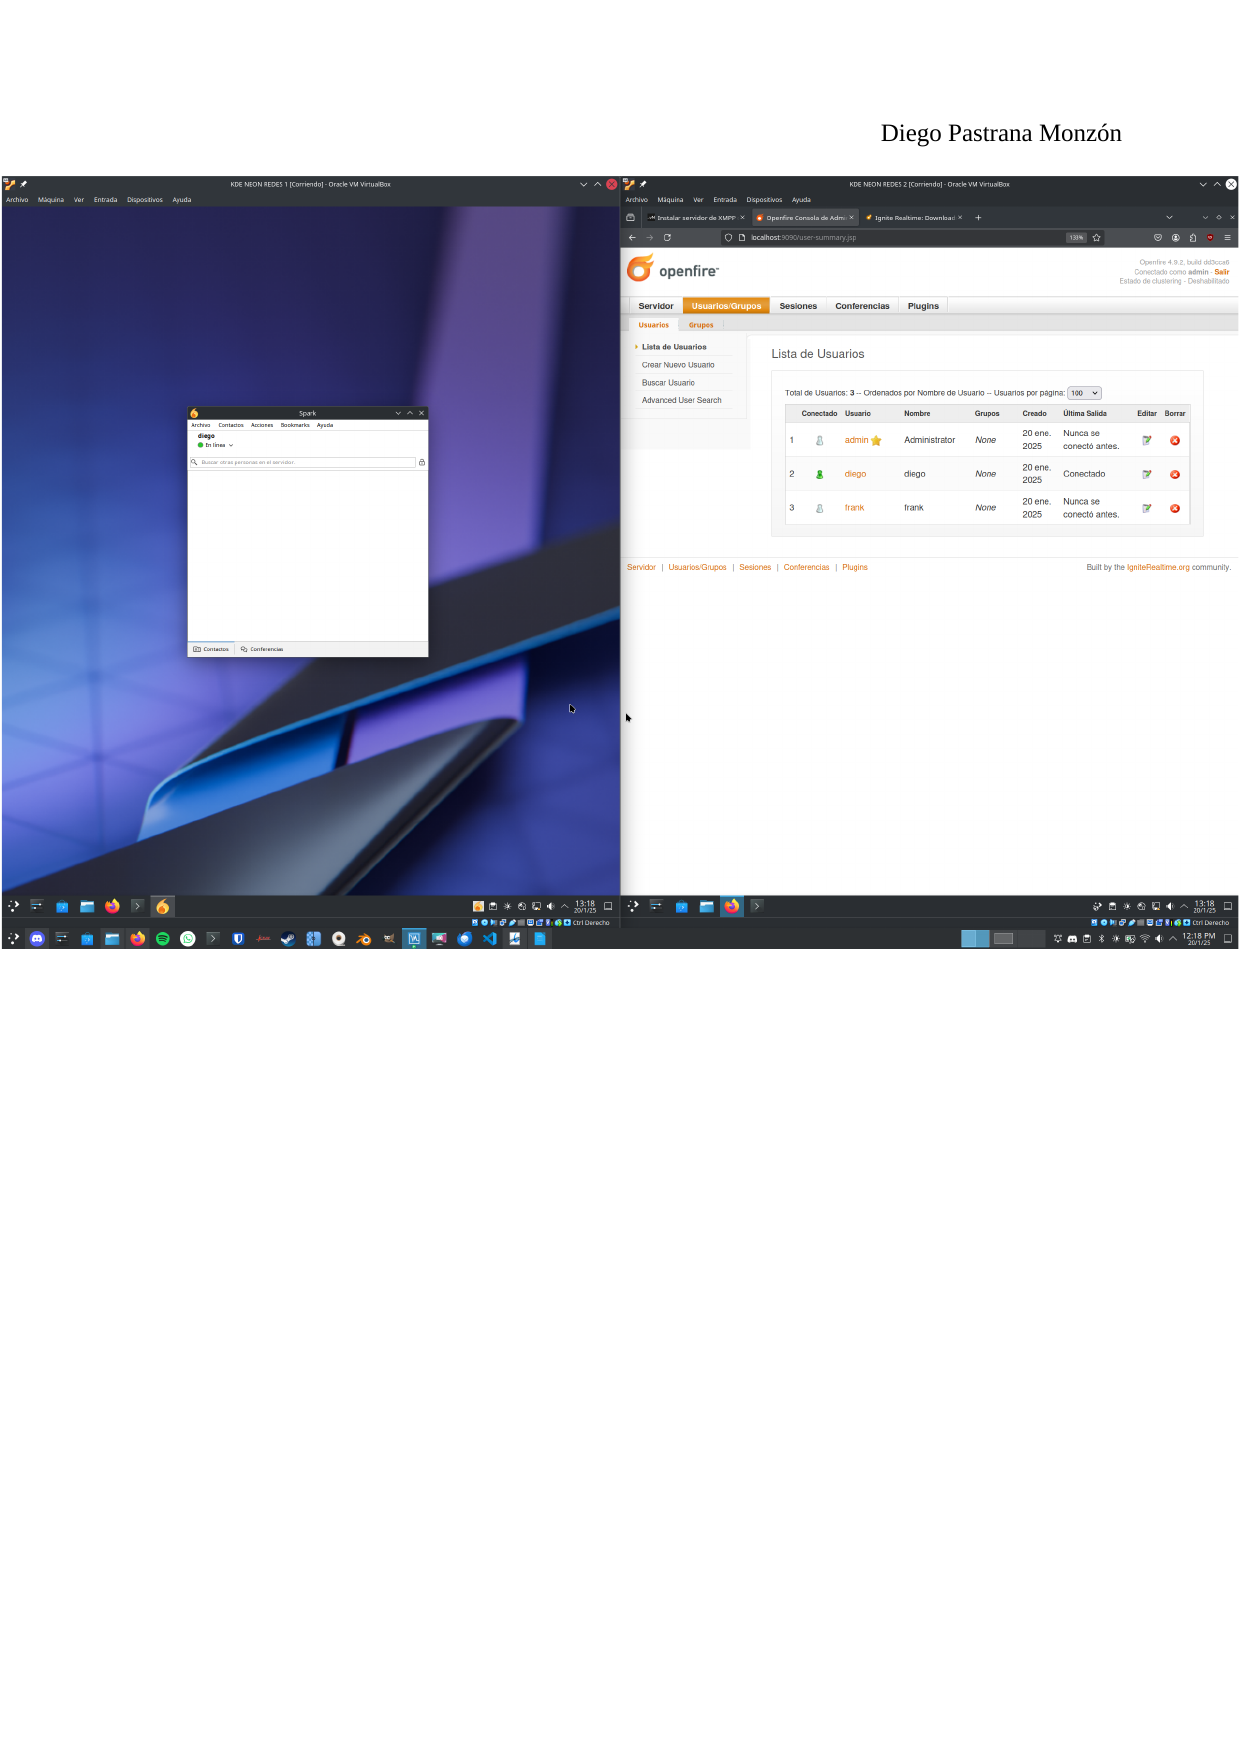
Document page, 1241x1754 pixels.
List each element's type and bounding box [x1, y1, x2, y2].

picture [1, 176, 1239, 949]
